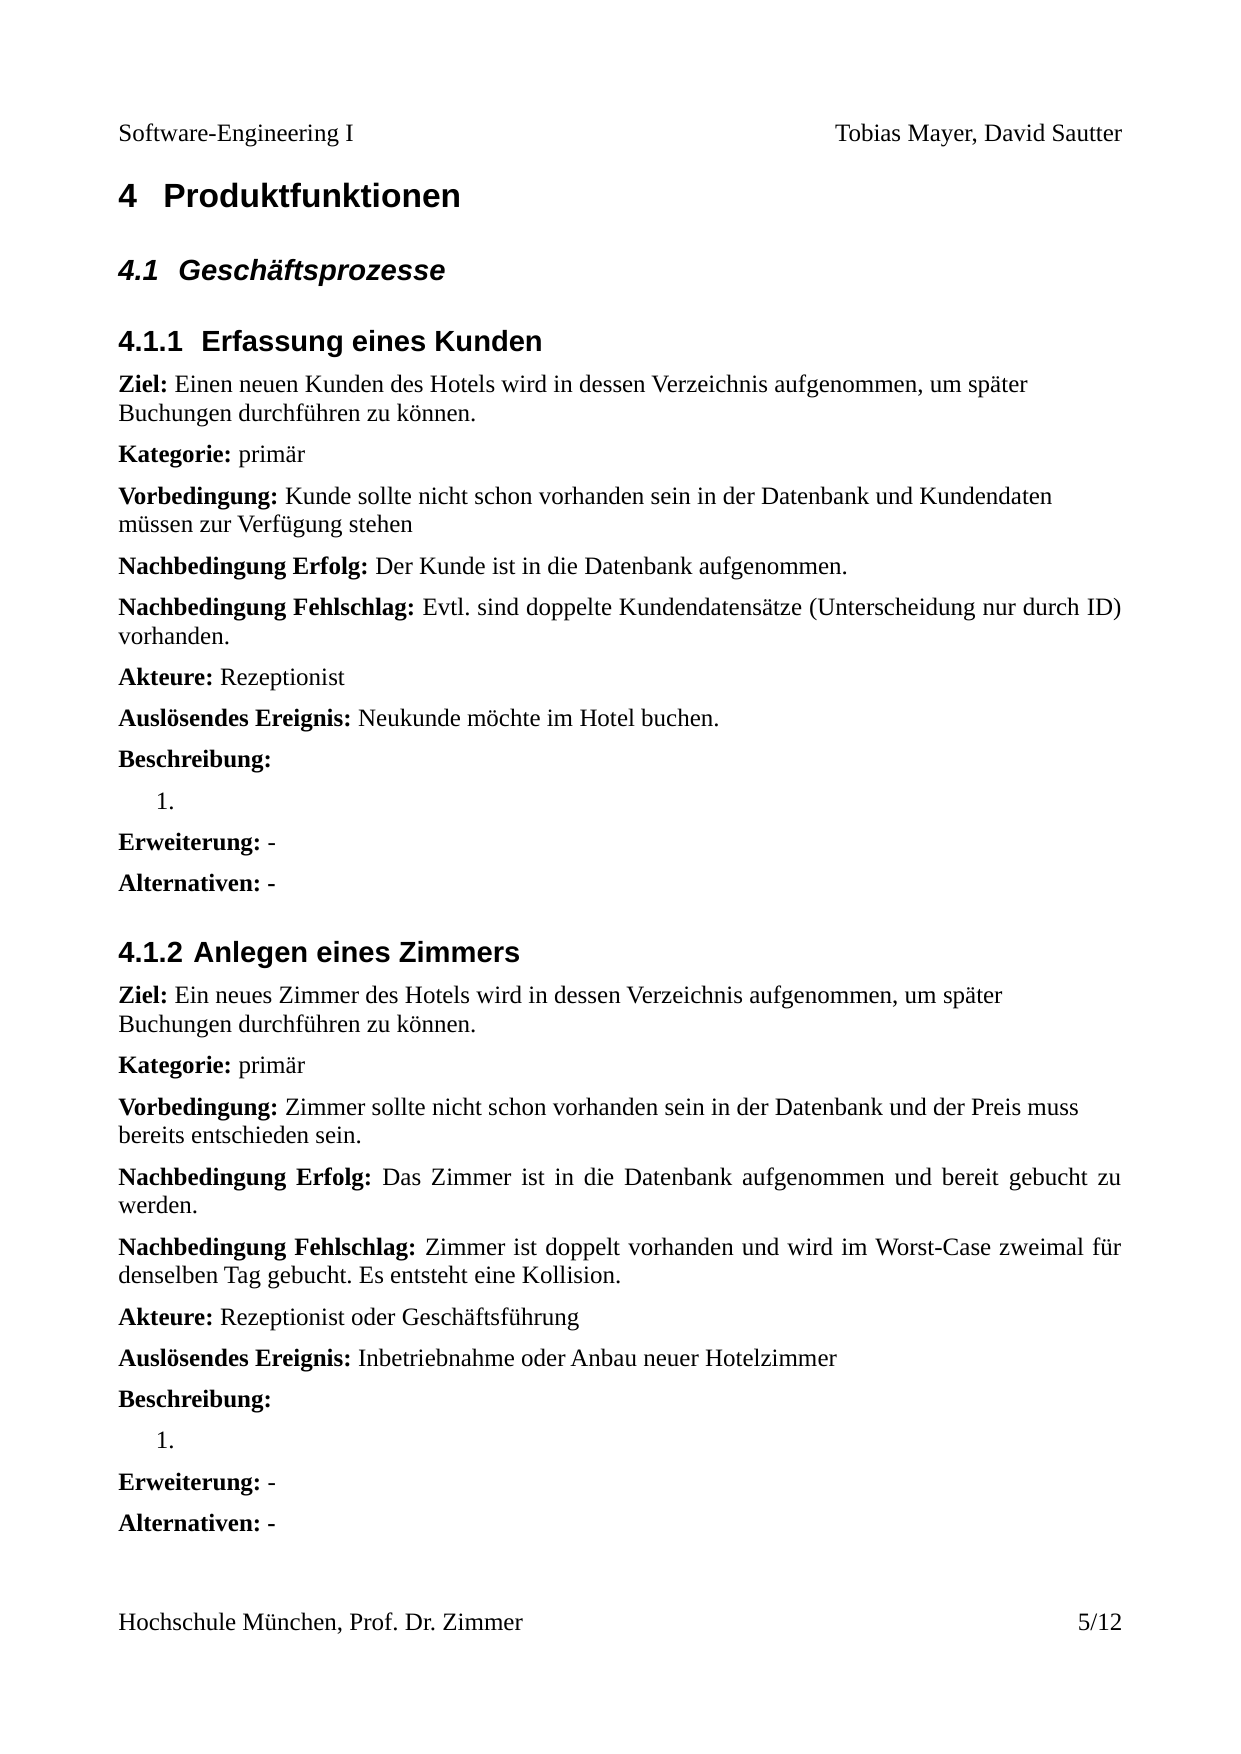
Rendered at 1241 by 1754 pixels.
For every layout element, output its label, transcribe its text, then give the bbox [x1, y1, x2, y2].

subtitle Anlegen eines Zimmers [118, 934, 1122, 968]
subtitle Geschäftsprozesse [118, 252, 1122, 286]
text Erweiterung: - [118, 1467, 1122, 1496]
text Ziel: Einen neuen Kunden des Hotels wird in dessen Verzeichnis aufgenommen, um später Buchungen durchführen zu können. [118, 369, 1122, 427]
text Auslösendes Ereignis: Inbetriebnahme oder Anbau neuer Hotelzimmer [118, 1343, 1122, 1372]
subtitle Produktfunktionen [118, 176, 1122, 215]
text Vorbedingung: Kunde sollte nicht schon vorhanden sein in der Datenbank und Kundendaten müssen zur Verfügung stehen [118, 481, 1122, 538]
text Beschreibung: [118, 1384, 1122, 1413]
text Kategorie: primär [118, 439, 1122, 468]
text Erweiterung: - [118, 827, 1122, 856]
text Vorbedingung: Zimmer sollte nicht schon vorhanden sein in der Datenbank und der Preis muss bereits entschieden sein. [118, 1092, 1122, 1149]
text Alternativen: - [118, 1508, 1122, 1537]
text Kategorie: primär [118, 1051, 1122, 1079]
text Akteure: Rezeptionist oder Geschäftsführung [118, 1302, 1122, 1331]
text Alternativen: - [118, 868, 1122, 897]
text Beschreibung: [118, 744, 1122, 773]
text Nachbedingung Fehlschlag: Zimmer ist doppelt vorhanden und wird im Worst-Case zweimal für denselben Tag gebucht. Es entsteht eine Kollision. [118, 1232, 1122, 1289]
text Nachbedingung Erfolg: Der Kunde ist in die Datenbank aufgenommen. [118, 551, 1122, 579]
text Akteure: Rezeptionist [118, 662, 1122, 691]
subtitle Erfassung eines Kunden [118, 323, 1122, 357]
text Auslösendes Ereignis: Neukunde möchte im Hotel buchen. [118, 703, 1122, 732]
text Nachbedingung Erfolg: Das Zimmer ist in die Datenbank aufgenommen und bereit gebucht zu werden. [118, 1162, 1122, 1219]
text Nachbedingung Fehlschlag: Evtl. sind doppelte Kundendatensätze (Unterscheidung nur durch ID) vorhanden. [118, 592, 1122, 649]
text Ziel: Ein neues Zimmer des Hotels wird in dessen Verzeichnis aufgenommen, um später Buchungen durchführen zu können. [118, 981, 1122, 1038]
